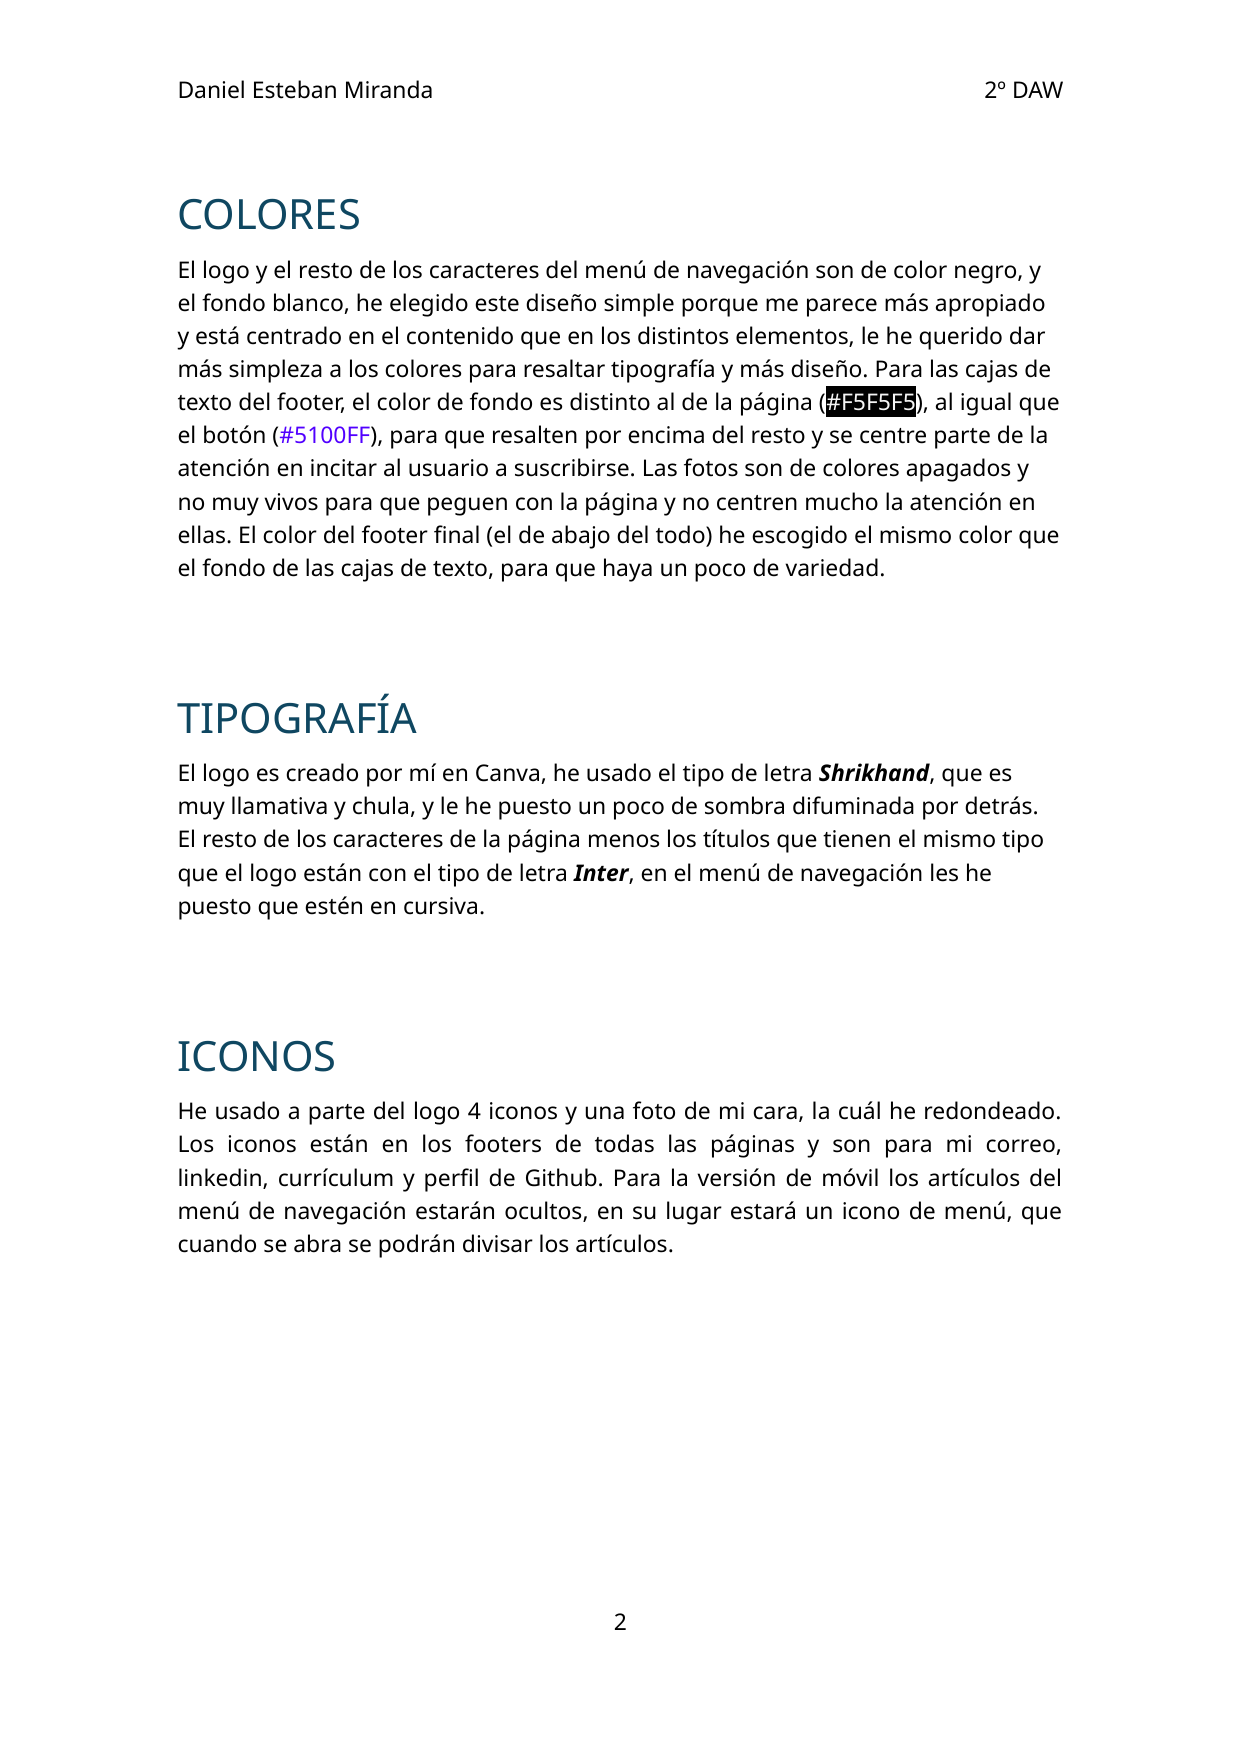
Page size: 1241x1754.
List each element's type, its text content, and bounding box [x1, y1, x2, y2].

text El logo y el resto de los caracteres del menú de navegación son de color negro, y el fondo blanco, he elegido este diseño simple porque me parece más apropiado y está centrado en el contenido que en los distintos elementos, le he querido dar más simpleza a los colores para resaltar tipografía y más diseño. Para las cajas de texto del footer, el color de fondo es distinto al de la página (#F5F5F5), al igual que el botón (#5100FF), para que resalten por encima del resto y se centre parte de la atención en incitar al usuario a suscribirse. Las fotos son de colores apagados y no muy vivos para que peguen con la página y no centren mucho la atención en ellas. El color del footer final (el de abajo del todo) he escogido el mismo color que el fondo de las cajas de texto, para que haya un poco de variedad. [177, 253, 1063, 583]
subtitle ICONOS [177, 1027, 1063, 1083]
subtitle COLORES [177, 185, 1063, 242]
subtitle TIPOGRAFÍA [177, 689, 1063, 746]
text He usado a parte del logo 4 iconos y una foto de mi cara, la cuál he redondeado. Los iconos están en los footers de todas las páginas y son para mi correo, linkedin, currículum y perfil de Github. Para la versión de móvil los artículos del menú de navegación estarán ocultos, en su lugar estará un icono de menú, que cuando se abra se podrán divisar los artículos. [177, 1095, 1063, 1259]
text El logo es creado por mí en Canva, he usado el tipo de letra Shrikhand, que es muy llamativa y chula, y le he puesto un poco de sombra difuminada por detrás. El resto de los caracteres de la página menos los títulos que tienen el mismo tipo que el logo están con el tipo de letra Inter, en el menú de navegación les he puesto que estén en cursiva. [177, 757, 1063, 921]
